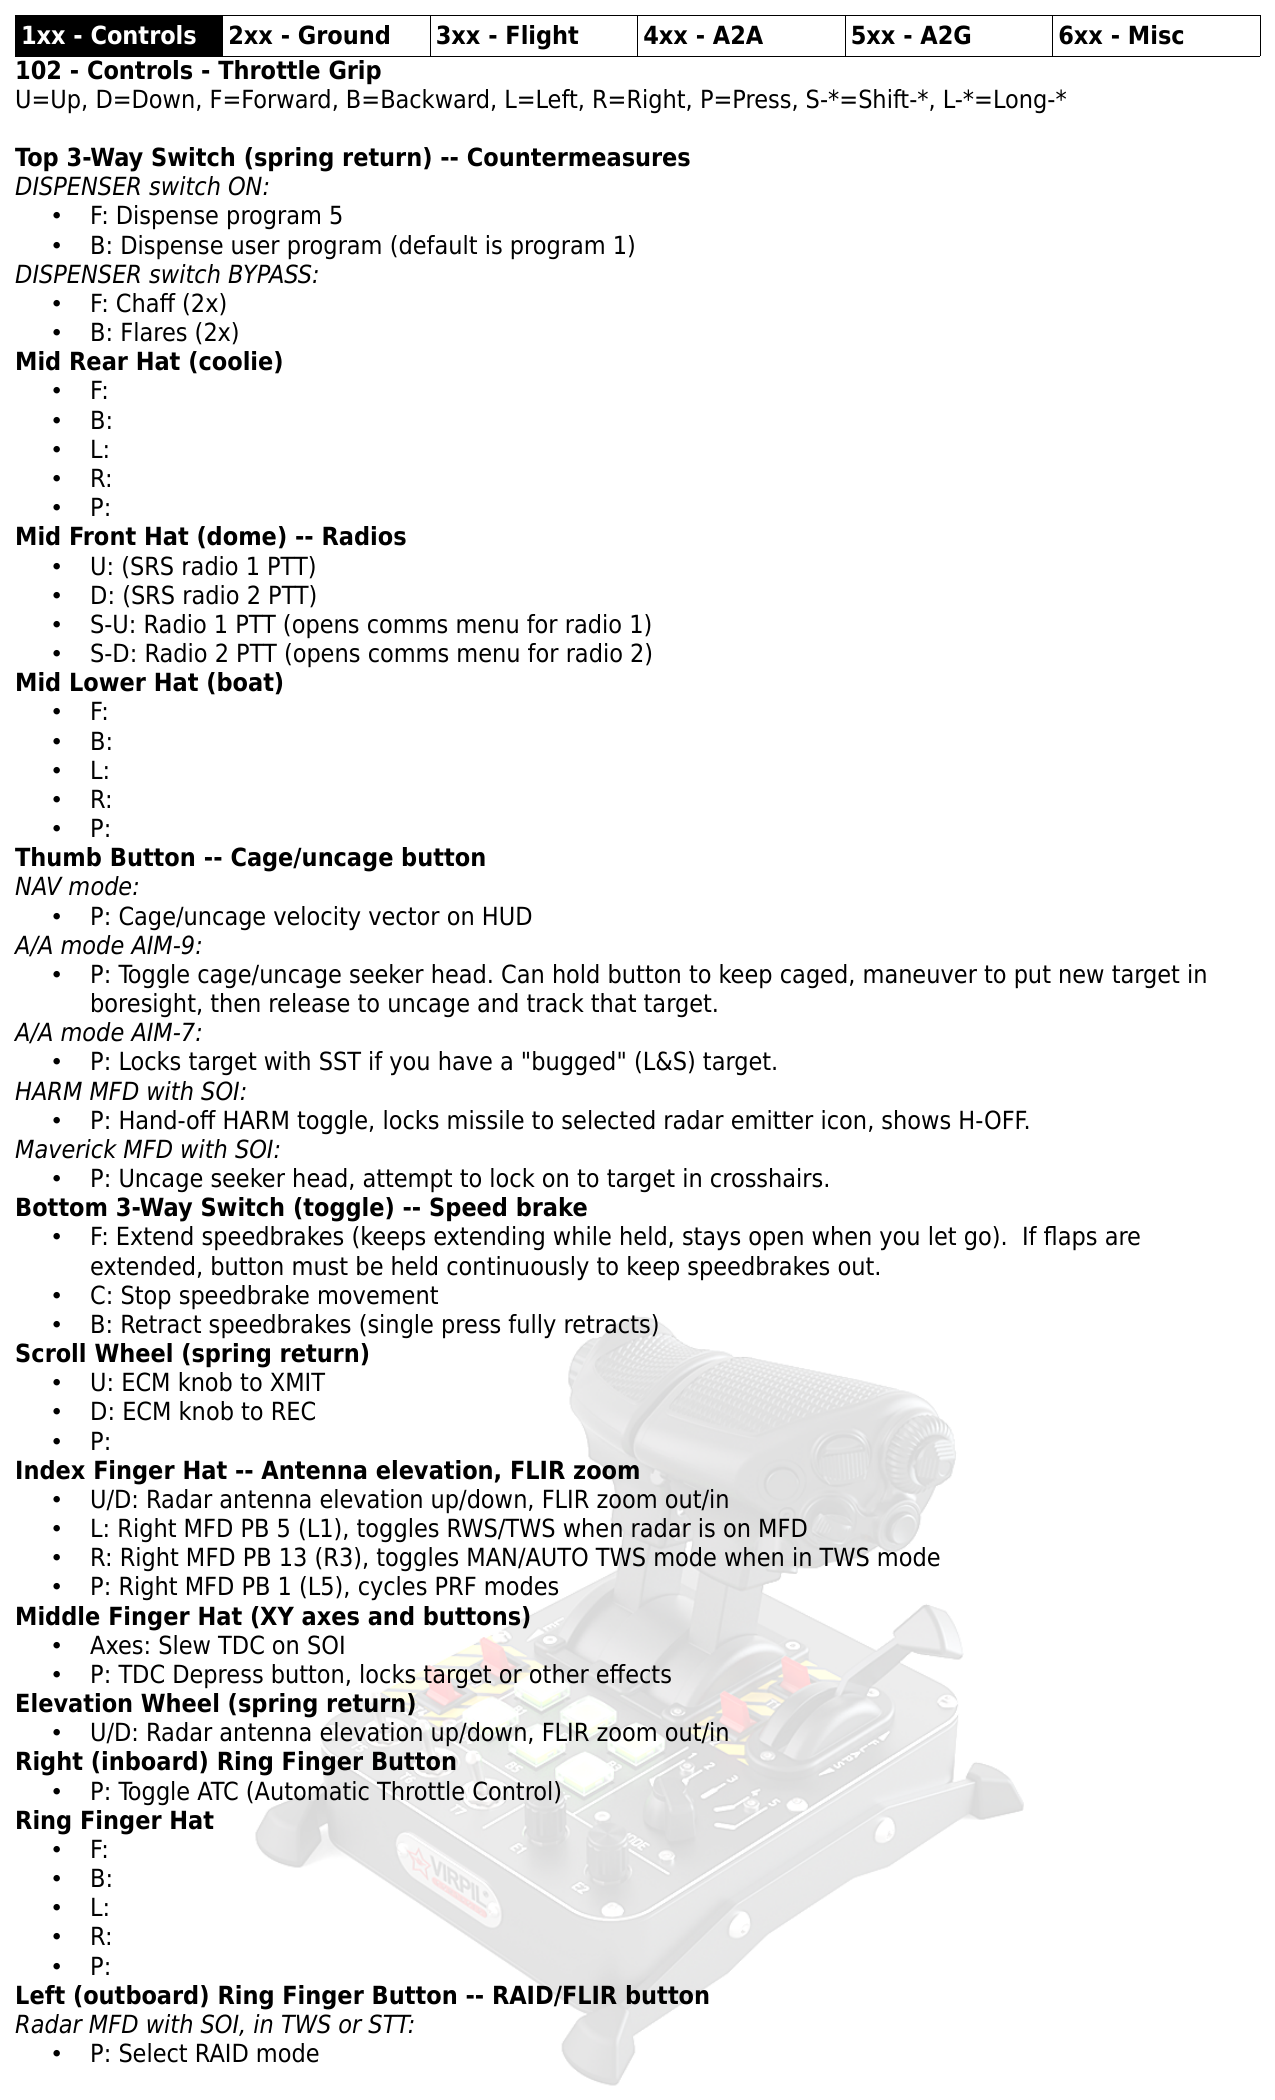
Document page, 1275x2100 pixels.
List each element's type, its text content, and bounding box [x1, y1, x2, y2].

list L: [52, 435, 1260, 464]
list F: Extend speedbrakes (keeps extending while held, stays open when you let go). If flaps are extended, button must be held continuously to keep speedbrakes out. [52, 1222, 1260, 1281]
list S-D: Radio 2 PTT (opens comms menu for radio 2) [52, 639, 1260, 668]
text U=Up, D=Down, F=Forward, B=Backward, L=Left, R=Right, P=Press, S-*=Shift-*, L-*=Long-* [15, 85, 1260, 114]
list L: [52, 756, 1260, 785]
text Scroll Wheel (spring return) [15, 1339, 230, 1368]
table_header 1xx - Controls [16, 16, 222, 56]
text Index Finger Hat -- Antenna elevation, FLIR zoom [1045, 1456, 1260, 1485]
table_header 6xx - Misc [1053, 16, 1260, 56]
list P: [52, 814, 1260, 843]
text Radar MFD with SOI, in TWS or STT: [1045, 2010, 1260, 2039]
list P: Toggle cage/uncage seeker head. Can hold button to keep caged, maneuver to put new target in boresight, then release to uncage and track that target. [52, 960, 1260, 1018]
list R: [52, 785, 1260, 814]
list [1045, 1864, 1260, 1893]
list P: [52, 493, 1260, 522]
list D: ECM knob to REC [1045, 1397, 1260, 1427]
list R: Right MFD PB 13 (R3), toggles MAN/AUTO TWS mode when in TWS mode [1045, 1543, 1260, 1572]
text 102 - Controls - Throttle Grip [15, 57, 1260, 85]
list L: [52, 1893, 230, 1922]
list [1045, 1922, 1260, 1952]
list F: Dispense program 5 [52, 202, 1260, 231]
list F: [52, 377, 1260, 406]
list B: Flares (2x) [52, 318, 1260, 347]
list [1045, 1835, 1260, 1864]
list C: Stop speedbrake movement [52, 1281, 1260, 1310]
text Maverick MFD with SOI: [15, 1135, 1260, 1164]
list P: Right MFD PB 1 (L5), cycles PRF modes [1045, 1572, 1260, 1602]
text Radar MFD with SOI, in TWS or STT: [15, 2010, 230, 2039]
text Elevation Wheel (spring return) [15, 1689, 230, 1718]
text A/A mode AIM-7: [15, 1018, 1260, 1047]
text Thumb Button -- Cage/uncage button [15, 843, 1260, 872]
table_header 3xx - Flight [431, 16, 637, 56]
list [1045, 1952, 1260, 1981]
list P: Locks target with SST if you have a "bugged" (L&S) target. [52, 1047, 1260, 1077]
text Ring Finger Hat [15, 1806, 230, 1835]
list D: ECM knob to REC [52, 1397, 230, 1427]
text Mid Lower Hat (boat) [15, 668, 1260, 697]
list P: [52, 1952, 230, 1981]
text DISPENSER switch ON: [15, 172, 1260, 202]
list Axes: Slew TDC on SOI [1045, 1631, 1260, 1660]
text Index Finger Hat -- Antenna elevation, FLIR zoom [15, 1456, 230, 1485]
text NAV mode: [15, 872, 1260, 902]
list F: [52, 1835, 230, 1864]
list F: [52, 697, 1260, 727]
text Mid Rear Hat (coolie) [15, 347, 1260, 377]
list R: [52, 1922, 230, 1952]
text A/A mode AIM-9: [15, 931, 1260, 960]
text Middle Finger Hat (XY axes and buttons) [1045, 1602, 1260, 1631]
list U/D: Radar antenna elevation up/down, FLIR zoom out/in [1045, 1485, 1260, 1514]
list L: Right MFD PB 5 (L1), toggles RWS/TWS when radar is on MFD [1045, 1514, 1260, 1543]
list [1045, 1427, 1260, 1456]
list P: Toggle ATC (Automatic Throttle Control) [1045, 1777, 1260, 1806]
list P: Select RAID mode [1045, 2039, 1260, 2068]
list U/D: Radar antenna elevation up/down, FLIR zoom out/in [1045, 1718, 1260, 1747]
list P: Hand-off HARM toggle, locks missile to selected radar emitter icon, shows H-OFF. [52, 1106, 1260, 1135]
text Left (outboard) Ring Finger Button -- RAID/FLIR button [15, 1981, 230, 2010]
list R: Right MFD PB 13 (R3), toggles MAN/AUTO TWS mode when in TWS mode [52, 1543, 230, 1572]
text Right (inboard) Ring Finger Button [15, 1747, 230, 1777]
text [1045, 1806, 1260, 1835]
list D: (SRS radio 2 PTT) [52, 581, 1260, 610]
text Scroll Wheel (spring return) [1045, 1339, 1260, 1368]
list L: Right MFD PB 5 (L1), toggles RWS/TWS when radar is on MFD [52, 1514, 230, 1543]
list Axes: Slew TDC on SOI [52, 1631, 230, 1660]
table_header 4xx - A2A [638, 16, 845, 56]
text Mid Front Hat (dome) -- Radios [15, 522, 1260, 552]
text HARM MFD with SOI: [15, 1077, 1260, 1106]
list B: [52, 727, 1260, 756]
table_header 2xx - Ground [223, 16, 430, 56]
list P: [52, 1427, 230, 1456]
list S-U: Radio 1 PTT (opens comms menu for radio 1) [52, 610, 1260, 639]
list P: Select RAID mode [52, 2039, 230, 2068]
list R: [52, 464, 1260, 493]
text DISPENSER switch BYPASS: [15, 260, 1260, 289]
list P: TDC Depress button, locks target or other effects [1045, 1660, 1260, 1689]
text Top 3-Way Switch (spring return) -- Countermeasures [15, 143, 1260, 172]
list P: Cage/uncage velocity vector on HUD [52, 902, 1260, 931]
list [1045, 1893, 1260, 1922]
text Bottom 3-Way Switch (toggle) -- Speed brake [15, 1193, 1260, 1222]
text Right (inboard) Ring Finger Button [1045, 1747, 1260, 1777]
text Middle Finger Hat (XY axes and buttons) [15, 1602, 230, 1631]
list P: Toggle ATC (Automatic Throttle Control) [52, 1777, 230, 1806]
list B: Dispense user program (default is program 1) [52, 231, 1260, 260]
list B: [52, 406, 1260, 435]
list B: Retract speedbrakes (single press fully retracts) [52, 1310, 230, 1339]
text Elevation Wheel (spring return) [1045, 1689, 1260, 1718]
text Left (outboard) Ring Finger Button -- RAID/FLIR button [1045, 1981, 1260, 2010]
list P: Uncage seeker head, attempt to lock on to target in crosshairs. [52, 1164, 1260, 1193]
list P: Right MFD PB 1 (L5), cycles PRF modes [52, 1572, 230, 1602]
list P: TDC Depress button, locks target or other effects [52, 1660, 230, 1689]
list U/D: Radar antenna elevation up/down, FLIR zoom out/in [52, 1718, 230, 1747]
list U/D: Radar antenna elevation up/down, FLIR zoom out/in [52, 1485, 230, 1514]
list B: [52, 1864, 230, 1893]
list U: (SRS radio 1 PTT) [52, 552, 1260, 581]
list U: ECM knob to XMIT [1045, 1368, 1260, 1397]
list F: Chaff (2x) [52, 289, 1260, 318]
list B: Retract speedbrakes (single press fully retracts) [1045, 1310, 1260, 1339]
table_header 5xx - A2G [846, 16, 1052, 56]
list U: ECM knob to XMIT [52, 1368, 230, 1397]
